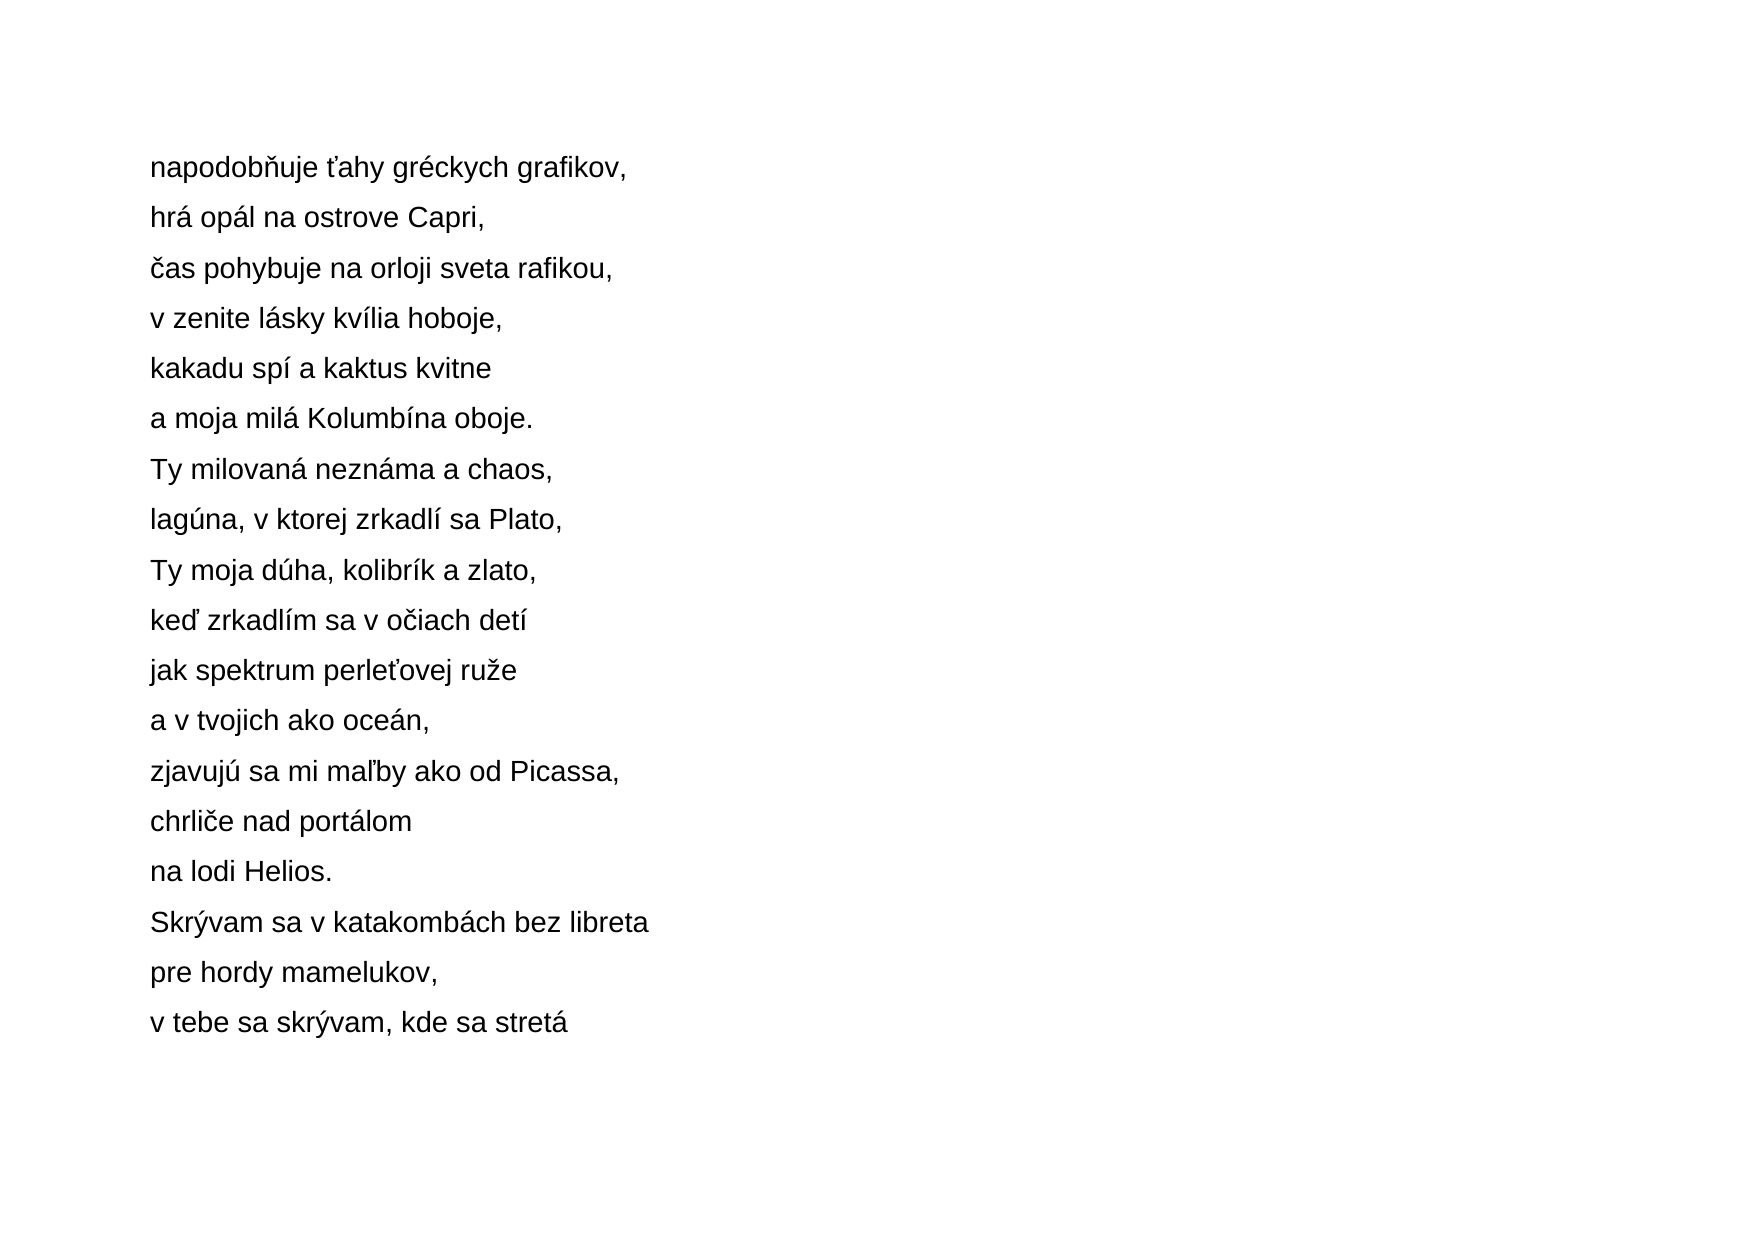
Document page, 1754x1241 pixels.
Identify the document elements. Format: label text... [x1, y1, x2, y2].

text Ty milovaná neznáma a chaos, [150, 452, 1243, 485]
text chrliče nad portálom [150, 804, 1243, 838]
text keď zrkadlím sa v očiach detí [150, 603, 1243, 636]
text jak spektrum perleťovej ruže [150, 653, 1243, 687]
text v zenite lásky kvília hoboje, [150, 301, 1243, 334]
text a v tvojich ako oceán, [150, 703, 1243, 737]
text a moja milá Kolumbína oboje. [150, 402, 1243, 435]
text Ty moja dúha, kolibrík a zlato, [150, 552, 1243, 586]
text Skrývam sa v katakombách bez libreta [150, 905, 1243, 938]
text lagúna, v ktorej zrkadlí sa Plato, [150, 502, 1243, 536]
text na lodi Helios. [150, 854, 1243, 888]
text pre hordy mamelukov, [150, 955, 1243, 988]
text kakadu spí a kaktus kvitne [150, 351, 1243, 385]
text v tebe sa skrývam, kde sa stretá [150, 1005, 1243, 1039]
text čas pohybuje na orloji sveta rafikou, [150, 251, 1243, 284]
text hrá opál na ostrove Capri, [150, 200, 1243, 234]
text zjavujú sa mi maľby ako od Picassa, [150, 754, 1243, 787]
text napodobňuje ťahy gréckych grafikov, [150, 150, 1243, 183]
